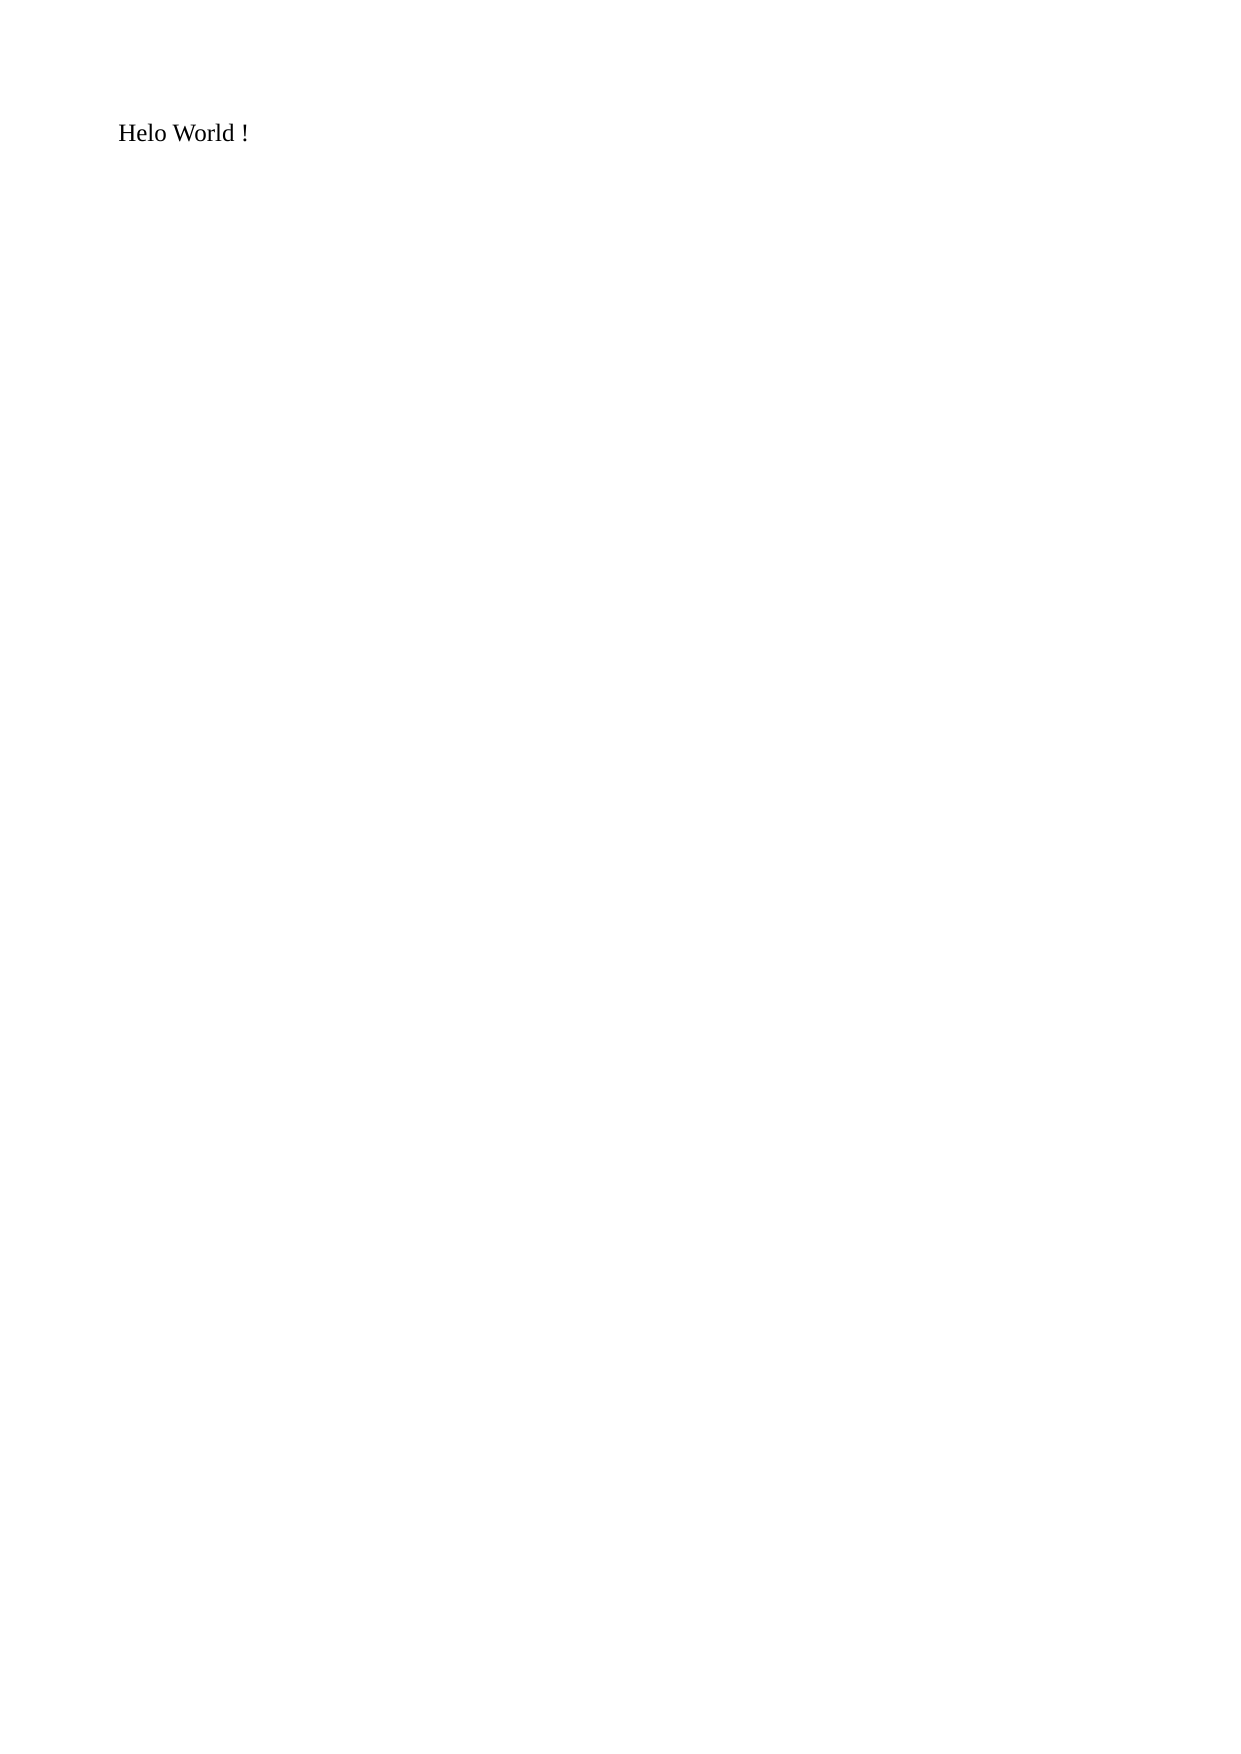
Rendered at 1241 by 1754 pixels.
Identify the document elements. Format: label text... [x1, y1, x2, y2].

text Helo World ! [118, 118, 1122, 147]
